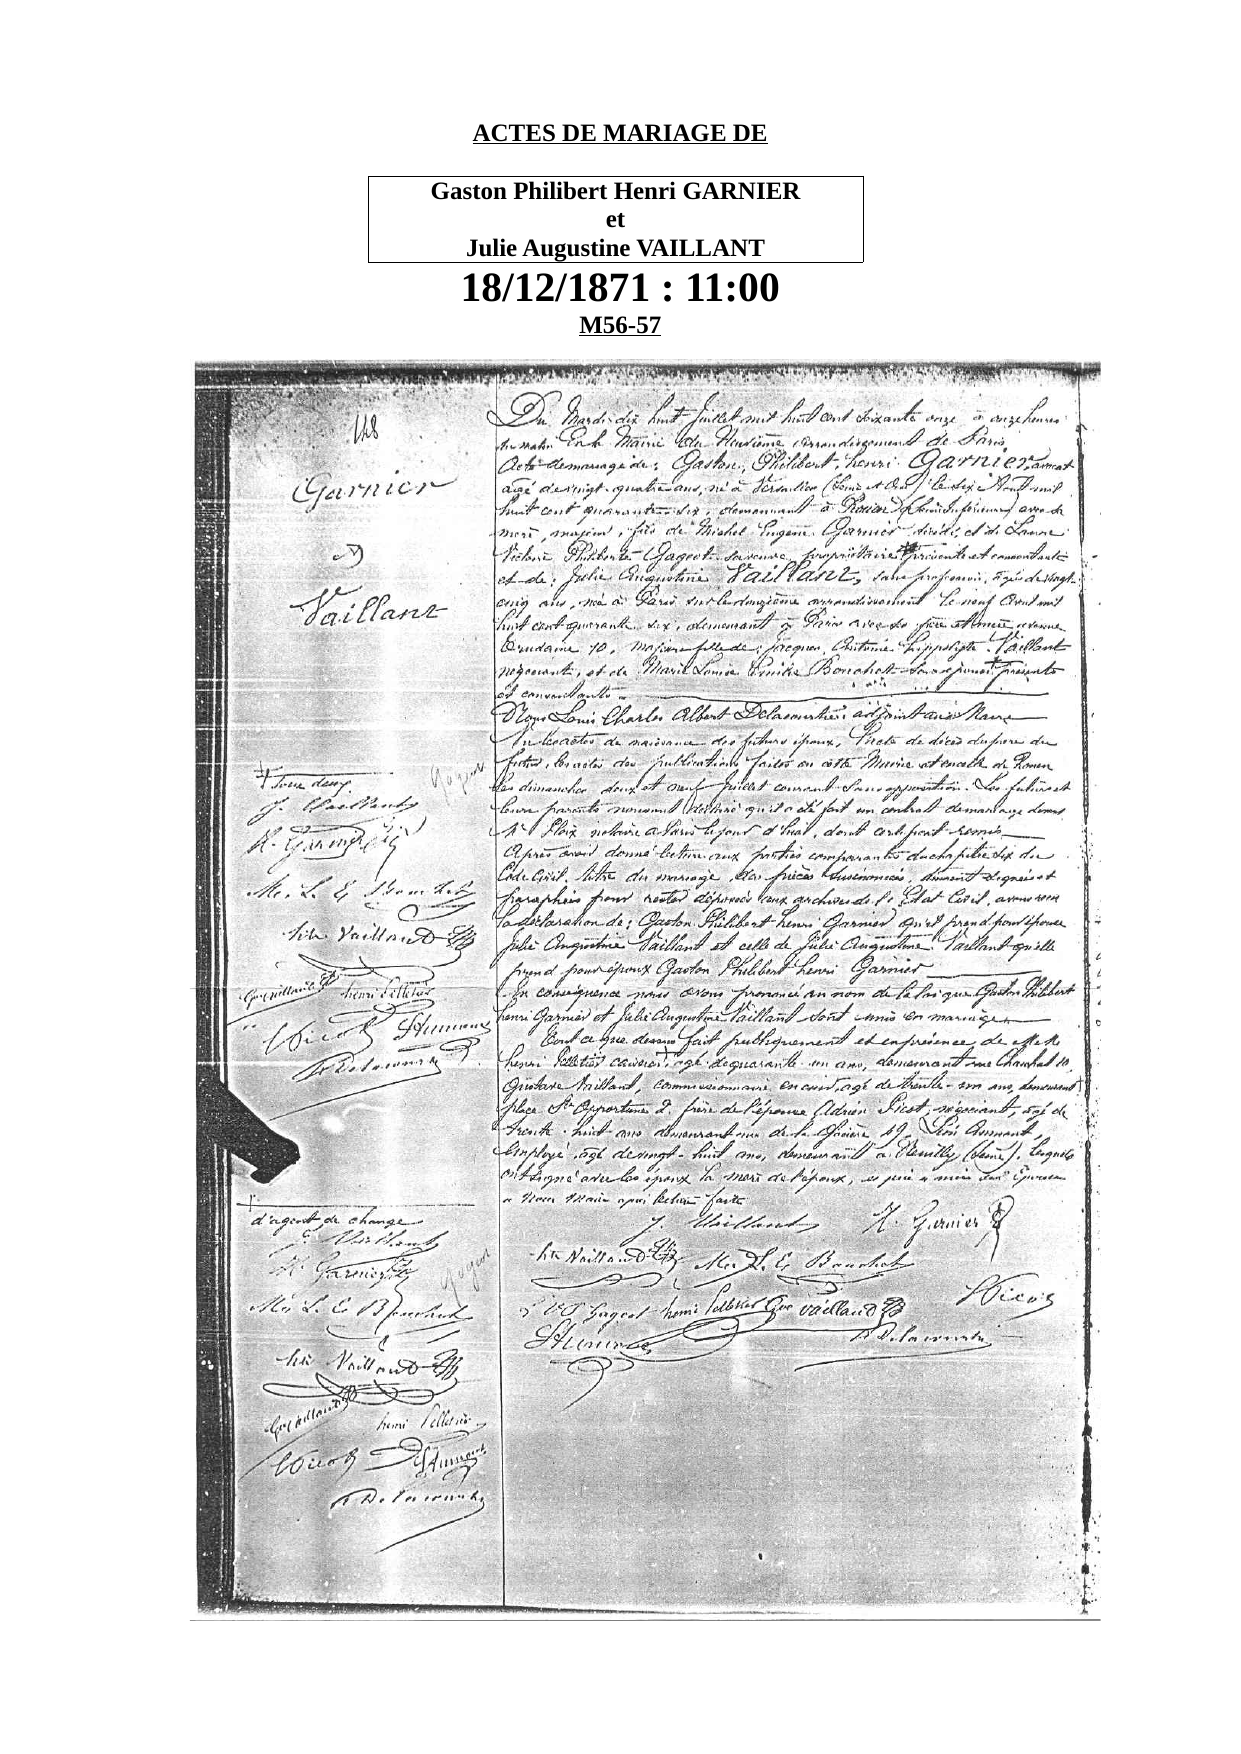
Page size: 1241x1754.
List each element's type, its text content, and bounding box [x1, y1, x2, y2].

text 18/12/1871 : 11:00 [118, 262, 1122, 310]
text Julie Augustine VAILLANT [369, 233, 863, 262]
text Gaston Philibert Henri GARNIER [369, 177, 863, 204]
text M56-57 [118, 310, 1122, 339]
picture [189, 359, 1101, 1621]
text et [369, 204, 863, 233]
text ACTES DE MARIAGE DE [118, 118, 1122, 147]
